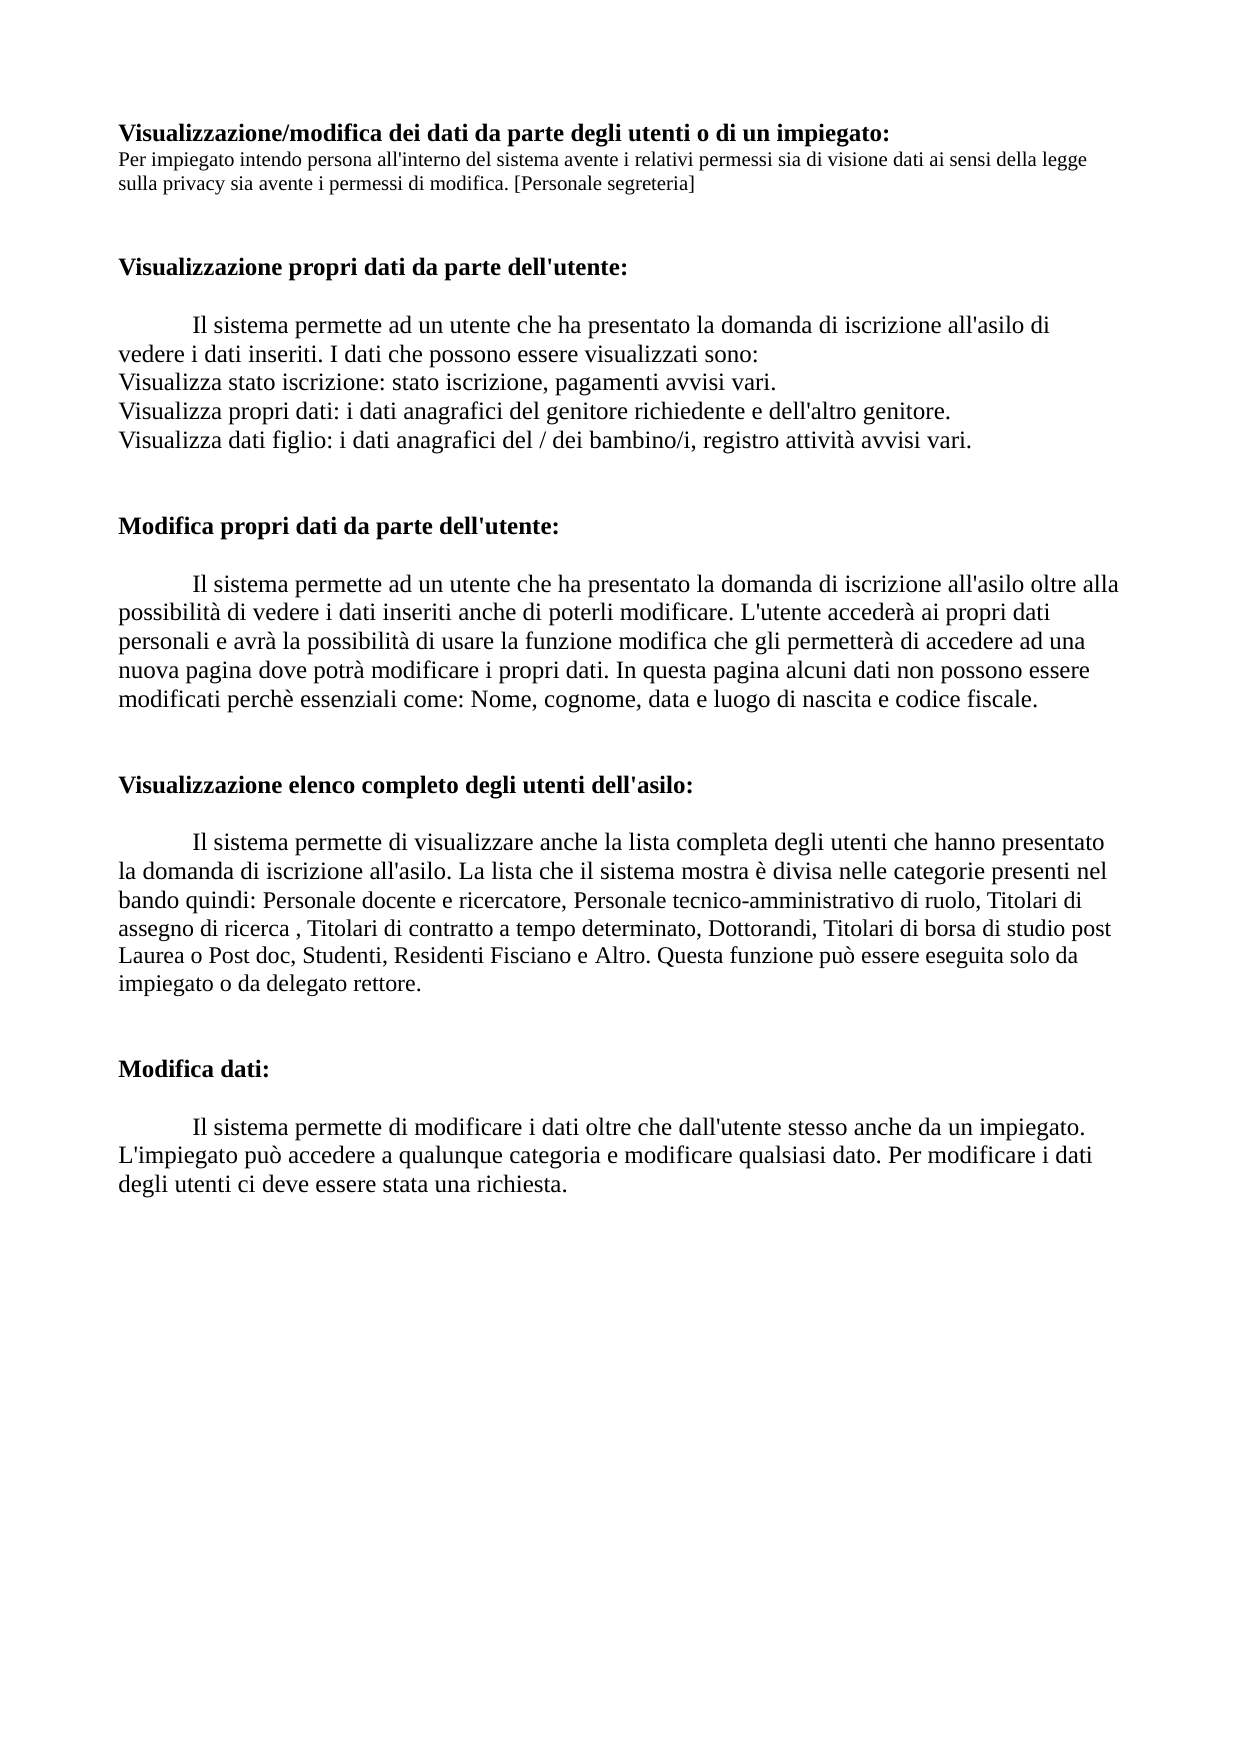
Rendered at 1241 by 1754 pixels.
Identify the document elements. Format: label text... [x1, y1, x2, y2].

text Per impiegato intendo persona all'interno del sistema avente i relativi permessi sia di visione dati ai sensi della legge sulla privacy sia avente i permessi di modifica. [Personale segreteria] [118, 147, 1122, 195]
text Visualizza dati figlio: i dati anagrafici del / dei bambino/i, registro attività avvisi vari. [118, 425, 1122, 454]
text Il sistema permette ad un utente che ha presentato la domanda di iscrizione all'asilo oltre alla possibilità di vedere i dati inseriti anche di poterli modificare. L'utente accederà ai propri dati personali e avrà la possibilità di usare la funzione modifica che gli permetterà di accedere ad una nuova pagina dove potrà modificare i propri dati. In questa pagina alcuni dati non possono essere modificati perchè essenziali come: Nome, cognome, data e luogo di nascita e codice fiscale. [118, 569, 1122, 712]
text Modifica dati: [118, 1054, 1122, 1083]
text Visualizzazione elenco completo degli utenti dell'asilo: [118, 770, 1122, 799]
text Visualizzazione propri dati da parte dell'utente: [118, 252, 1122, 281]
text Modifica propri dati da parte dell'utente: [118, 511, 1122, 540]
text Il sistema permette di visualizzare anche la lista completa degli utenti che hanno presentato la domanda di iscrizione all'asilo. La lista che il sistema mostra è divisa nelle categorie presenti nel bando quindi: Personale docente e ricercatore, Personale tecnico-amministrativo di ruolo, Titolari di assegno di ricerca , Titolari di contratto a tempo determinato, Dottorandi, Titolari di borsa di studio post Laurea o Post doc, Studenti, Residenti Fisciano e Altro. Questa funzione può essere eseguita solo da impiegato o da delegato rettore. [118, 827, 1122, 997]
text Visualizzazione/modifica dei dati da parte degli utenti o di un impiegato: [118, 118, 1122, 147]
text Visualizza stato iscrizione: stato iscrizione, pagamenti avvisi vari. [118, 367, 1122, 396]
text Visualizza propri dati: i dati anagrafici del genitore richiedente e dell'altro genitore. [118, 396, 1122, 425]
text Il sistema permette di modificare i dati oltre che dall'utente stesso anche da un impiegato. L'impiegato può accedere a qualunque categoria e modificare qualsiasi dato. Per modificare i dati degli utenti ci deve essere stata una richiesta. [118, 1112, 1122, 1198]
text Il sistema permette ad un utente che ha presentato la domanda di iscrizione all'asilo di vedere i dati inseriti. I dati che possono essere visualizzati sono: [118, 310, 1122, 367]
